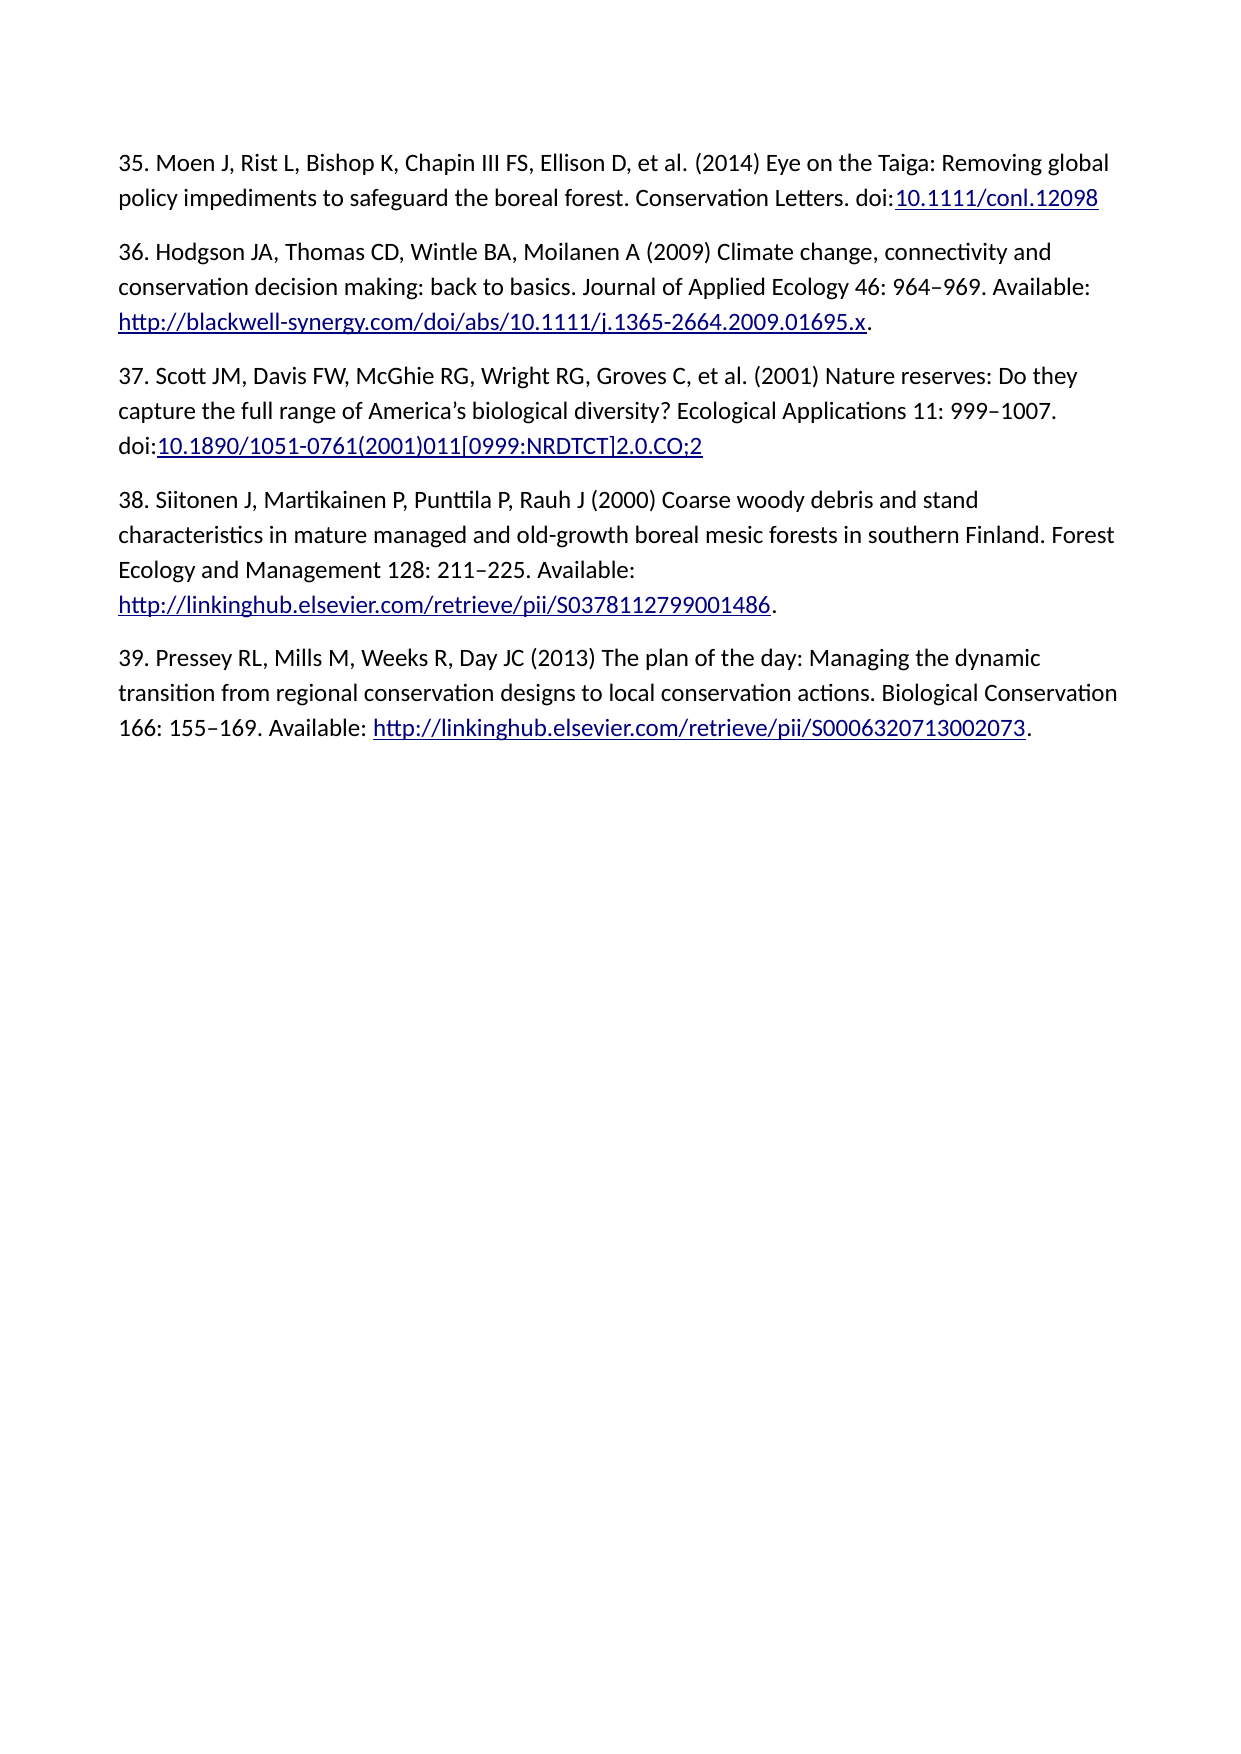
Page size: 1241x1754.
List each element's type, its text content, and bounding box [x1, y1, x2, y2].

text 38. Siitonen J, Martikainen P, Punttila P, Rauh J (2000) Coarse woody debris and stand characteristics in mature managed and old-growth boreal mesic forests in southern Finland. Forest Ecology and Management 128: 211–225. Available: http://linkinghub.elsevier.com/retrieve/pii/S0378112799001486. [118, 484, 1122, 619]
text 36. Hodgson JA, Thomas CD, Wintle BA, Moilanen A (2009) Climate change, connectivity and conservation decision making: back to basics. Journal of Applied Ecology 46: 964–969. Available: http://blackwell-synergy.com/doi/abs/10.1111/j.1365-2664.2009.01695.x. [118, 236, 1122, 337]
text 39. Pressey RL, Mills M, Weeks R, Day JC (2013) The plan of the day: Managing the dynamic transition from regional conservation designs to local conservation actions. Biological Conservation 166: 155–169. Available: http://linkinghub.elsevier.com/retrieve/pii/S0006320713002073. [118, 643, 1122, 743]
text 37. Scott JM, Davis FW, McGhie RG, Wright RG, Groves C, et al. (2001) Nature reserves: Do they capture the full range of America’s biological diversity? Ecological Applications 11: 999–1007. doi:10.1890/1051-0761(2001)011[0999:NRDTCT]2.0.CO;2 [118, 360, 1122, 461]
text 35. Moen J, Rist L, Bishop K, Chapin III FS, Ellison D, et al. (2014) Eye on the Taiga: Removing global policy impediments to safeguard the boreal forest. Conservation Letters. doi:10.1111/conl.12098 [118, 148, 1122, 213]
